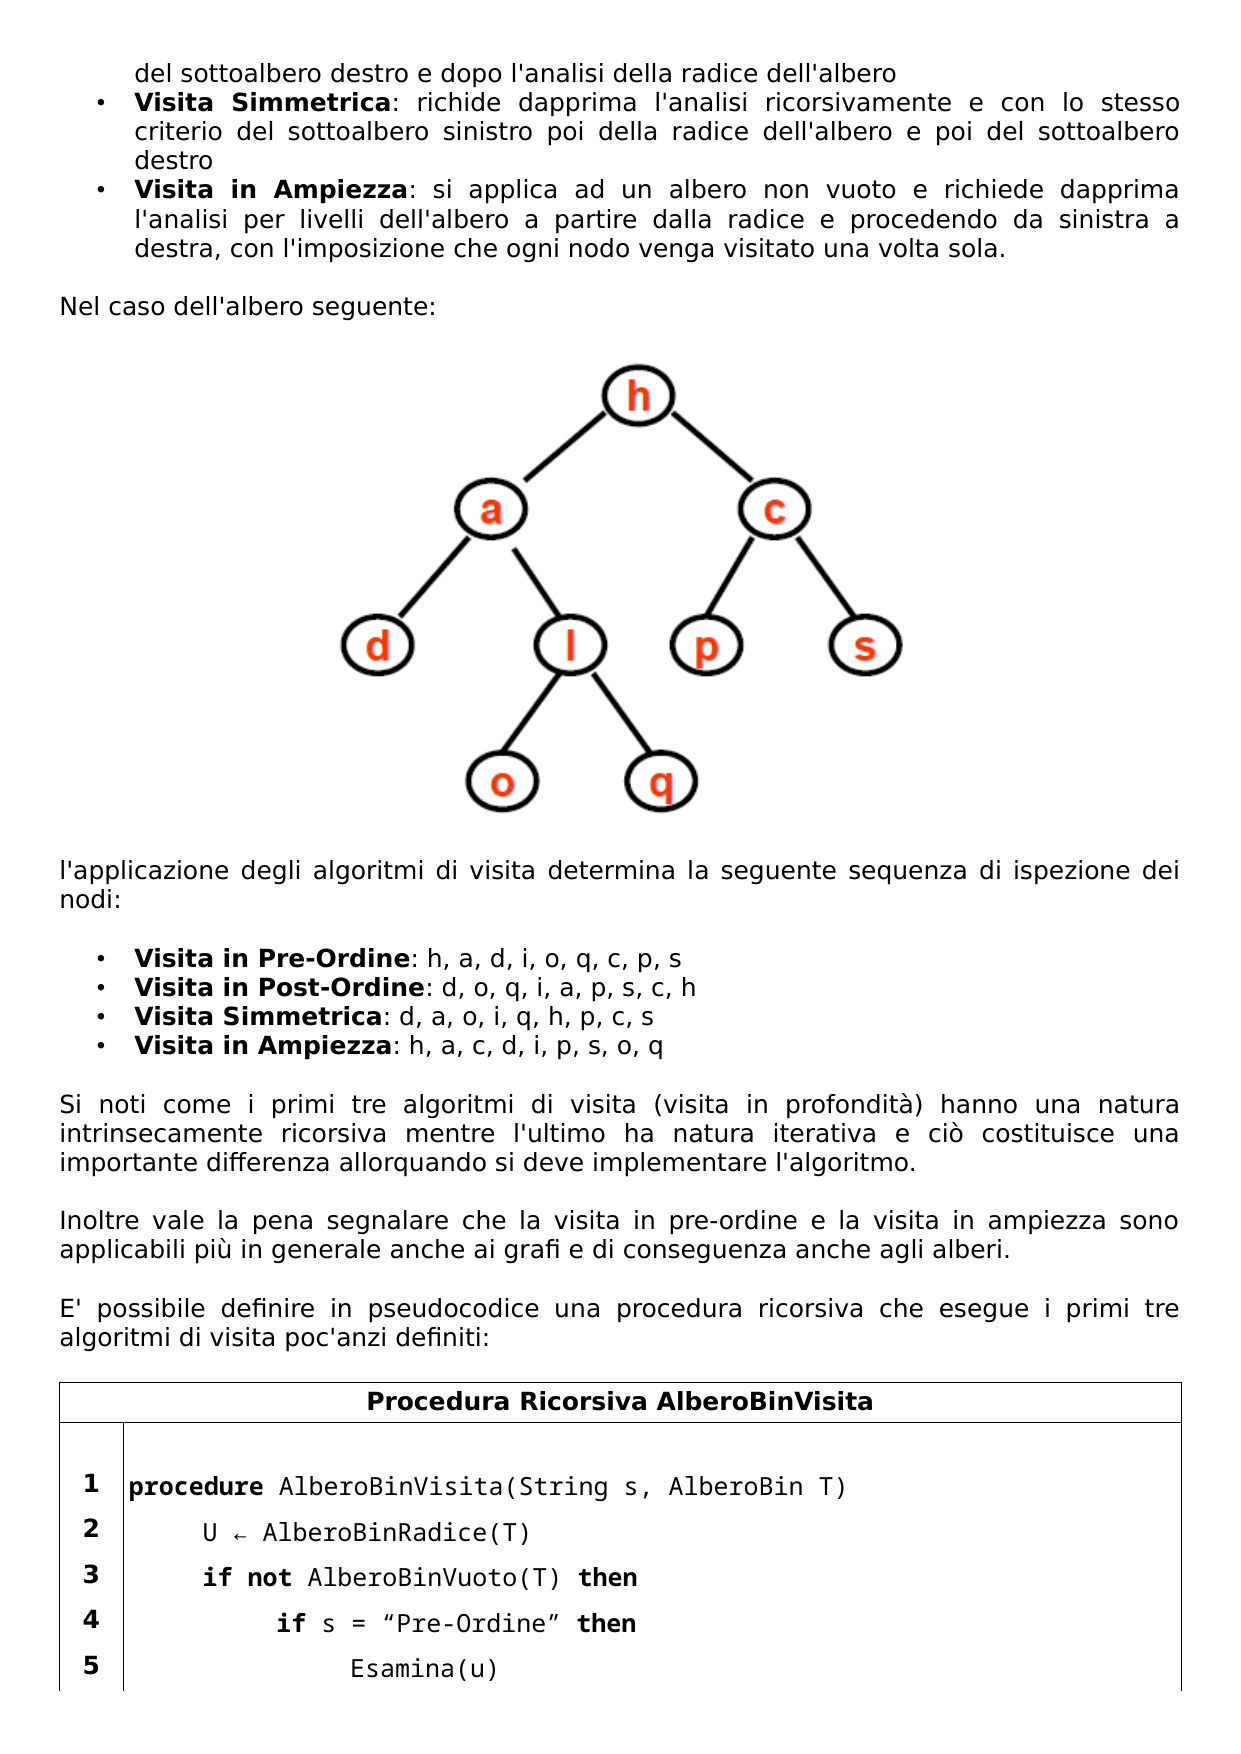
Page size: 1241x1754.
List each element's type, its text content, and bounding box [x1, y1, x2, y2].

table_cell procedure AlberoBinVisita(String s, AlberoBin T) [124, 1463, 1181, 1508]
table_cell [60, 1423, 123, 1463]
list del sottoalbero destro e dopo l'analisi della radice dell'albero [97, 59, 1181, 88]
table_cell U ← AlberoBinRadice(T) [124, 1509, 1181, 1554]
table_cell 4 [60, 1600, 123, 1645]
text Nel caso dell'albero seguente: [59, 292, 1181, 322]
list Visita in Ampiezza: si applica ad un albero non vuoto e richiede dapprima l'analisi per livelli dell'albero a partire dalla radice e procedendo da sinistra a destra, con l'imposizione che ogni nodo venga visitato una volta sola. [97, 176, 1181, 263]
text Inoltre vale la pena segnalare che la visita in pre-ordine e la visita in ampiezza sono applicabili più in generale anche ai grafi e di conseguenza anche agli alberi. [59, 1207, 1181, 1265]
table_cell Esamina(u) [124, 1645, 1181, 1691]
table_cell 5 [60, 1645, 123, 1691]
table_cell if not AlberoBinVuoto(T) then [124, 1554, 1181, 1599]
list Visita Simmetrica: richide dapprima l'analisi ricorsivamente e con lo stesso criterio del sottoalbero sinistro poi della radice dell'albero e poi del sottoalbero destro [97, 88, 1181, 176]
list Visita Simmetrica: d, a, o, i, q, h, p, c, s [97, 1002, 1181, 1032]
text Si noti come i primi tre algoritmi di visita (visita in profondità) hanno una natura intrinsecamente ricorsiva mentre l'ultimo ha natura iterativa e ciò costituisce una importante differenza allorquando si deve implementare l'algoritmo. [59, 1090, 1181, 1177]
table_cell if s = “Pre-Ordine” then [124, 1600, 1181, 1645]
table_cell 2 [60, 1509, 123, 1554]
table_header Procedura Ricorsiva AlberoBinVisita [60, 1383, 1181, 1422]
table_cell 3 [60, 1554, 123, 1599]
text E' possibile definire in pseudocodice una procedura ricorsiva che esegue i primi tre algoritmi di visita poc'anzi definiti: [59, 1294, 1181, 1352]
list Visita in Post-Ordine: d, o, q, i, a, p, s, c, h [97, 973, 1181, 1002]
list Visita in Pre-Ordine: h, a, d, i, o, q, c, p, s [97, 944, 1181, 973]
list Visita in Ampiezza: h, a, c, d, i, p, s, o, q [97, 1032, 1181, 1061]
table_cell 1 [60, 1463, 123, 1508]
table_cell [124, 1423, 1181, 1463]
text l'applicazione degli algoritmi di visita determina la seguente sequenza di ispezione dei nodi: [59, 857, 1181, 915]
picture [320, 350, 920, 828]
